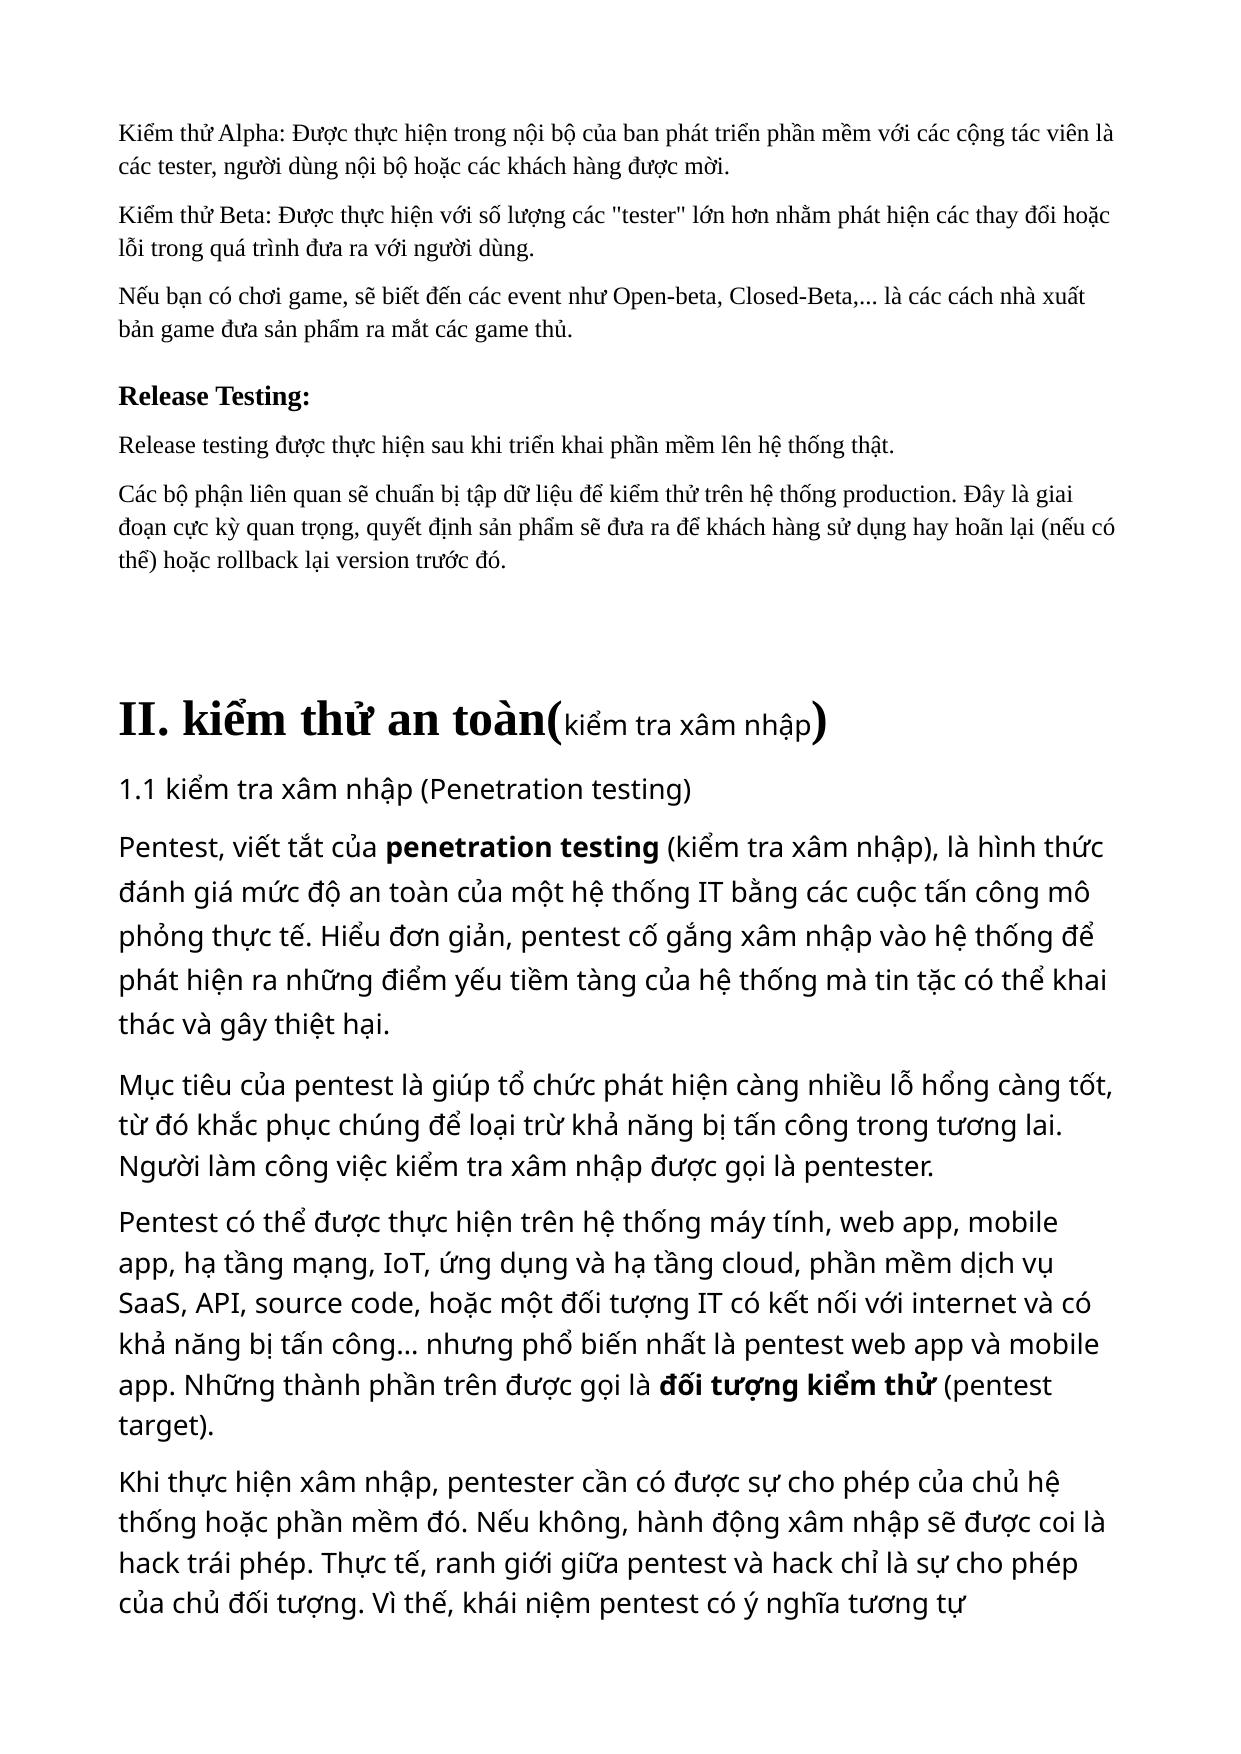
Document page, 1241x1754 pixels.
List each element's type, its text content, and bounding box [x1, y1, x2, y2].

text Khi thực hiện xâm nhập, pentester cần có được sự cho phép của chủ hệ thống hoặc phần mềm đó. Nếu không, hành động xâm nhập sẽ được coi là hack trái phép. Thực tế, ranh giới giữa pentest và hack chỉ là sự cho phép của chủ đối tượng. Vì thế, khái niệm pentest có ý nghĩa tương tự [118, 1459, 1122, 1622]
text Pentest có thể được thực hiện trên hệ thống máy tính, web app, mobile app, hạ tầng mạng, IoT, ứng dụng và hạ tầng cloud, phần mềm dịch vụ SaaS, API, source code, hoặc một đối tượng IT có kết nối với internet và có khả năng bị tấn công… nhưng phổ biến nhất là pentest web app và mobile app. Những thành phần trên được gọi là đối tượng kiểm thử (pentest target). [118, 1200, 1122, 1444]
text Các bộ phận liên quan sẽ chuẩn bị tập dữ liệu để kiểm thử trên hệ thống production. Đây là giai đoạn cực kỳ quan trọng, quyết định sản phẩm sẽ đưa ra để khách hàng sử dụng hay hoãn lại (nếu có thể) hoặc rollback lại version trước đó. [118, 479, 1122, 573]
text II. kiểm thử an toàn(kiểm tra xâm nhập) [118, 688, 1122, 746]
text Kiểm thử Beta: Được thực hiện với số lượng các "tester" lớn hơn nhằm phát hiện các thay đổi hoặc lỗi trong quá trình đưa ra với người dùng. [118, 200, 1122, 262]
text 1.1 kiểm tra xâm nhập (Penetration testing) [118, 769, 1122, 807]
text Release testing được thực hiện sau khi triển khai phần mềm lên hệ thống thật. [118, 430, 1122, 459]
text Nếu bạn có chơi game, sẽ biết đến các event như Open-beta, Closed-Beta,... là các cách nhà xuất bản game đưa sản phẩm ra mắt các game thủ. [118, 281, 1122, 343]
text Mục tiêu của pentest là giúp tổ chức phát hiện càng nhiều lỗ hổng càng tốt, từ đó khắc phục chúng để loại trừ khả năng bị tấn công trong tương lai. Người làm công việc kiểm tra xâm nhập được gọi là pentester. [118, 1063, 1122, 1184]
subtitle Release Testing: [118, 379, 1122, 411]
text Kiểm thử Alpha: Được thực hiện trong nội bộ của ban phát triển phần mềm với các cộng tác viên là các tester, người dùng nội bộ hoặc các khách hàng được mời. [118, 118, 1122, 180]
text Pentest, viết tắt của penetration testing (kiểm tra xâm nhập), là hình thức đánh giá mức độ an toàn của một hệ thống IT bằng các cuộc tấn công mô phỏng thực tế. Hiểu đơn giản, pentest cố gắng xâm nhập vào hệ thống để phát hiện ra những điểm yếu tiềm tàng của hệ thống mà tin tặc có thể khai thác và gây thiệt hại. [118, 828, 1122, 1042]
